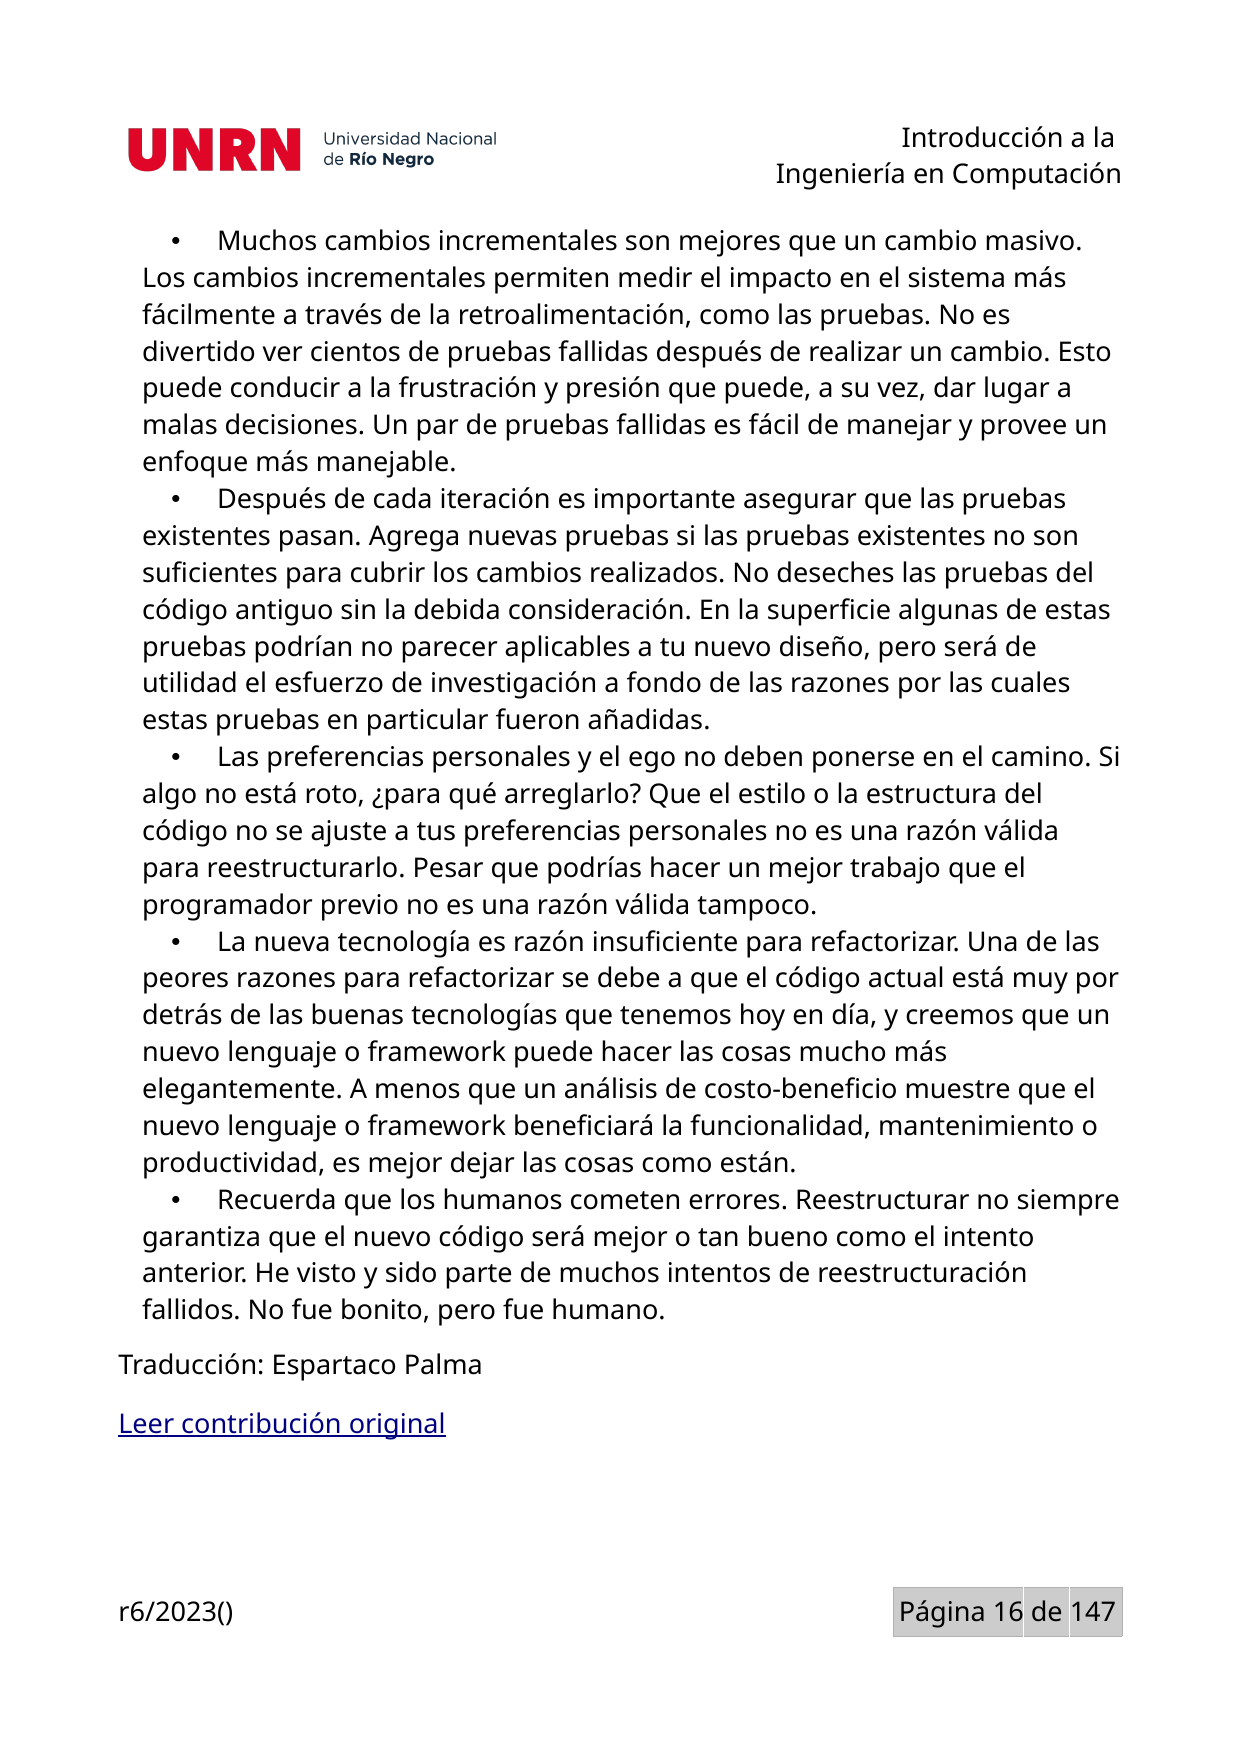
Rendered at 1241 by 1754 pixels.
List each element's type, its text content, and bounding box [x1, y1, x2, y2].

text Traducción: Espartaco Palma [118, 1345, 1122, 1382]
text Leer contribución original [118, 1404, 1122, 1441]
list Recuerda que los humanos cometen errores. Reestructurar no siempre garantiza que el nuevo código será mejor o tan bueno como el intento anterior. He visto y sido parte de muchos intentos de reestructuración fallidos. No fue bonito, pero fue humano. [142, 1180, 1122, 1328]
list Muchos cambios incrementales son mejores que un cambio masivo. Los cambios incrementales permiten medir el impacto en el sistema más fácilmente a través de la retroalimentación, como las pruebas. No es divertido ver cientos de pruebas fallidas después de realizar un cambio. Esto puede conducir a la frustración y presión que puede, a su vez, dar lugar a malas decisiones. Un par de pruebas fallidas es fácil de manejar y provee un enfoque más manejable. [142, 221, 1122, 479]
list Después de cada iteración es importante asegurar que las pruebas existentes pasan. Agrega nuevas pruebas si las pruebas existentes no son suficientes para cubrir los cambios realizados. No deseches las pruebas del código antiguo sin la debida consideración. En la superficie algunas de estas pruebas podrían no parecer aplicables a tu nuevo diseño, pero será de utilidad el esfuerzo de investigación a fondo de las razones por las cuales estas pruebas en particular fueron añadidas. [142, 479, 1122, 738]
list Las preferencias personales y el ego no deben ponerse en el camino. Si algo no está roto, ¿para qué arreglarlo? Que el estilo o la estructura del código no se ajuste a tus preferencias personales no es una razón válida para reestructurarlo. Pesar que podrías hacer un mejor trabajo que el programador previo no es una razón válida tampoco. [142, 738, 1122, 922]
list La nueva tecnología es razón insuficiente para refactorizar. Una de las peores razones para refactorizar se debe a que el código actual está muy por detrás de las buenas tecnologías que tenemos hoy en día, y creemos que un nuevo lenguaje o framework puede hacer las cosas mucho más elegantemente. A menos que un análisis de costo-beneficio muestre que el nuevo lenguaje o framework beneficiará la funcionalidad, mantenimiento o productividad, es mejor dejar las cosas como están. [142, 922, 1122, 1180]
picture [118, 118, 505, 180]
